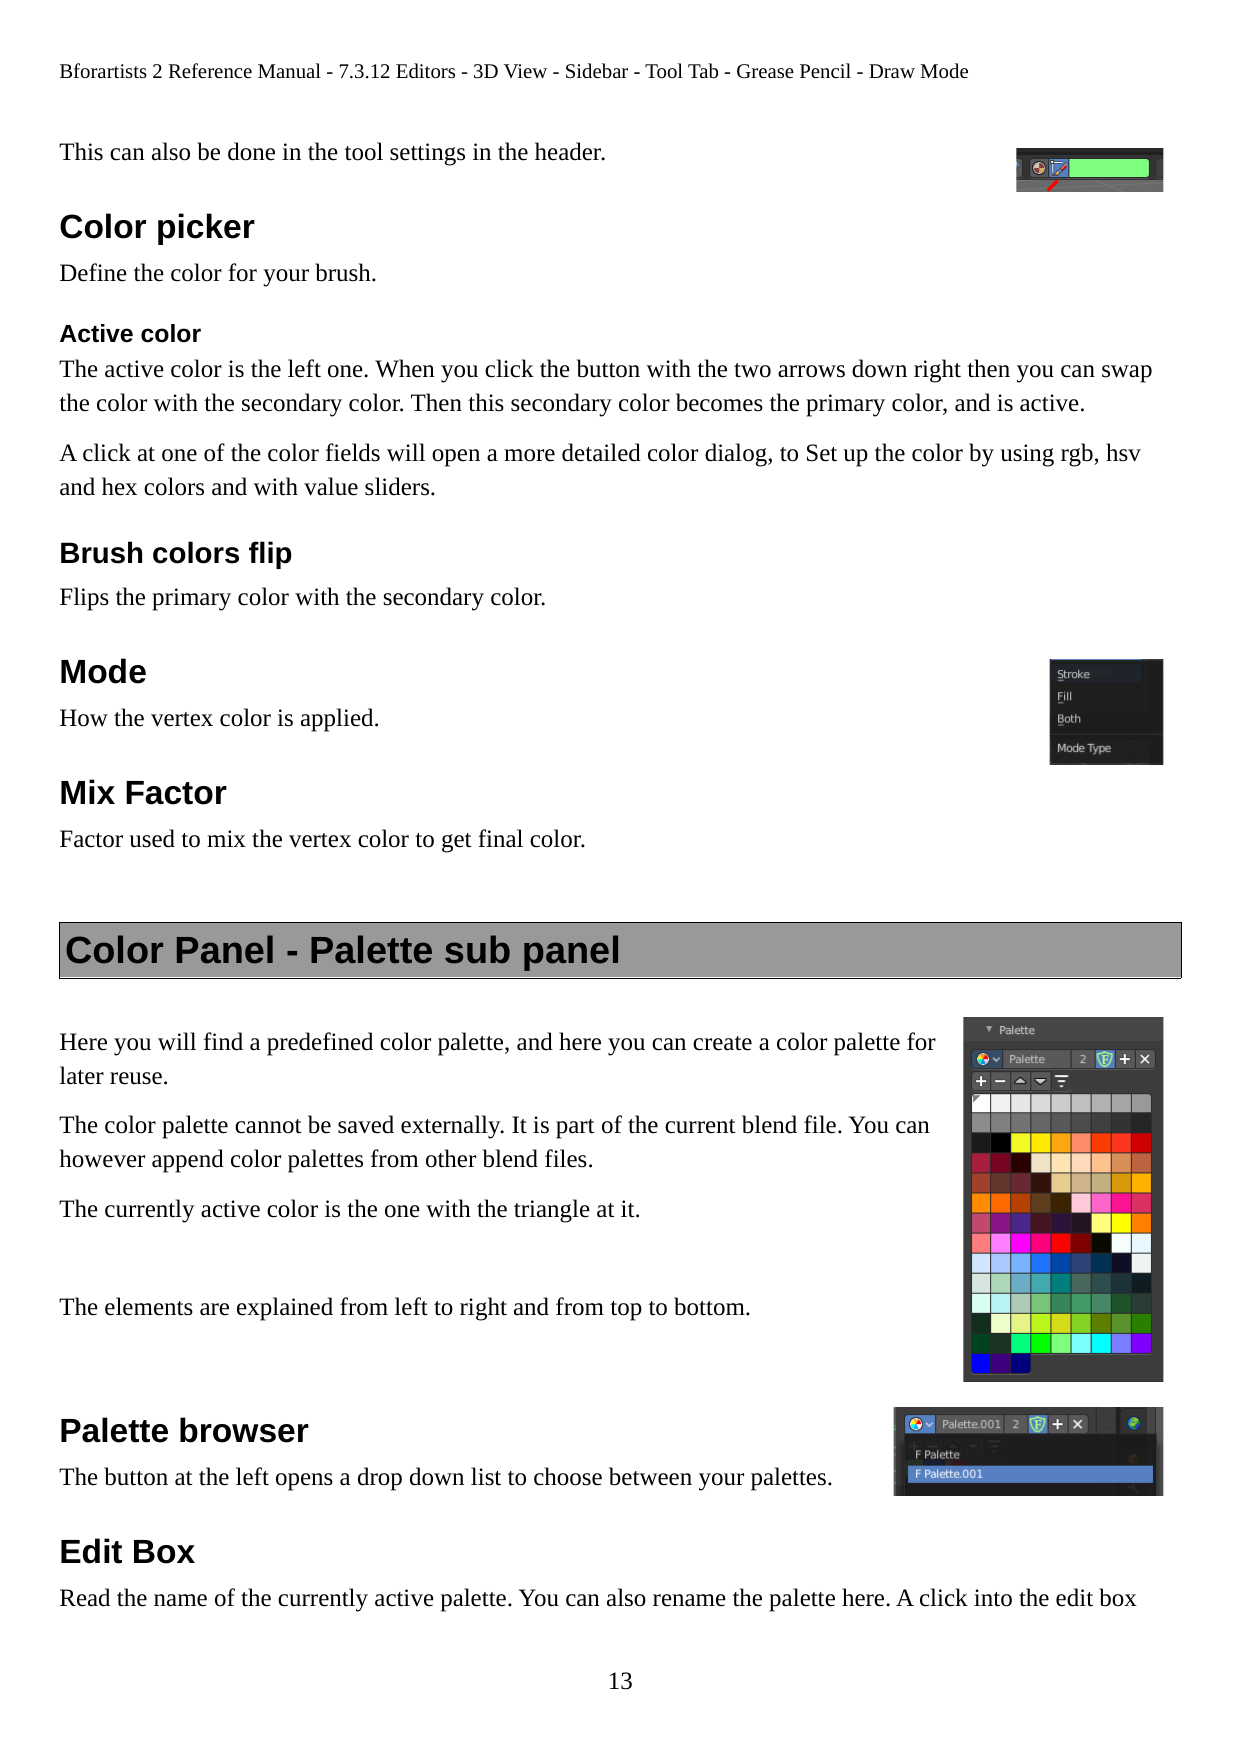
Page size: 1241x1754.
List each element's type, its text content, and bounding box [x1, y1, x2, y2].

subtitle Palette browser [59, 1411, 893, 1449]
text Flips the primary color with the secondary color. [59, 582, 1181, 611]
picture [1016, 148, 1164, 192]
text A click at one of the color fields will open a more detailed color dialog, to Set up the color by using rgb, hsv and hex colors and with value sliders. [59, 438, 1181, 501]
text The active color is the left one. When you click the button with the two arrows down right then you can swap the color with the secondary color. Then this secondary color becomes the primary color, and is active. [59, 354, 1181, 417]
picture [963, 1017, 1164, 1382]
subtitle Mode [59, 652, 1181, 691]
text Here you will find a predefined color palette, and here you can create a color palette for later reuse. [59, 1027, 963, 1090]
picture [893, 1407, 1164, 1496]
text Read the name of the currently active palette. You can also rename the palette here. A click into the edit box [59, 1583, 1181, 1612]
text How the vertex color is applied. [59, 703, 1049, 732]
text Factor used to mix the vertex color to get final color. [59, 824, 1181, 853]
text The elements are explained from left to right and from top to bottom. [59, 1292, 963, 1321]
picture [1049, 659, 1164, 765]
subtitle Color picker [59, 207, 1181, 245]
subtitle [1164, 1411, 1181, 1449]
subtitle Active color [59, 319, 1181, 348]
text Define the color for your brush. [59, 258, 1181, 286]
text The currently active color is the one with the triangle at it. [59, 1194, 963, 1222]
table_header Color Panel - Palette sub panel [60, 923, 1181, 977]
text The color palette cannot be saved externally. It is part of the current blend file. You can however append color palettes from other blend files. [59, 1110, 963, 1173]
subtitle Brush colors flip [59, 536, 1181, 569]
text The button at the left opens a drop down list to choose between your palettes. [59, 1462, 893, 1491]
subtitle Mix Factor [59, 773, 1181, 812]
subtitle Edit Box [59, 1532, 1181, 1570]
text This can also be done in the tool settings in the header. [59, 137, 1181, 165]
